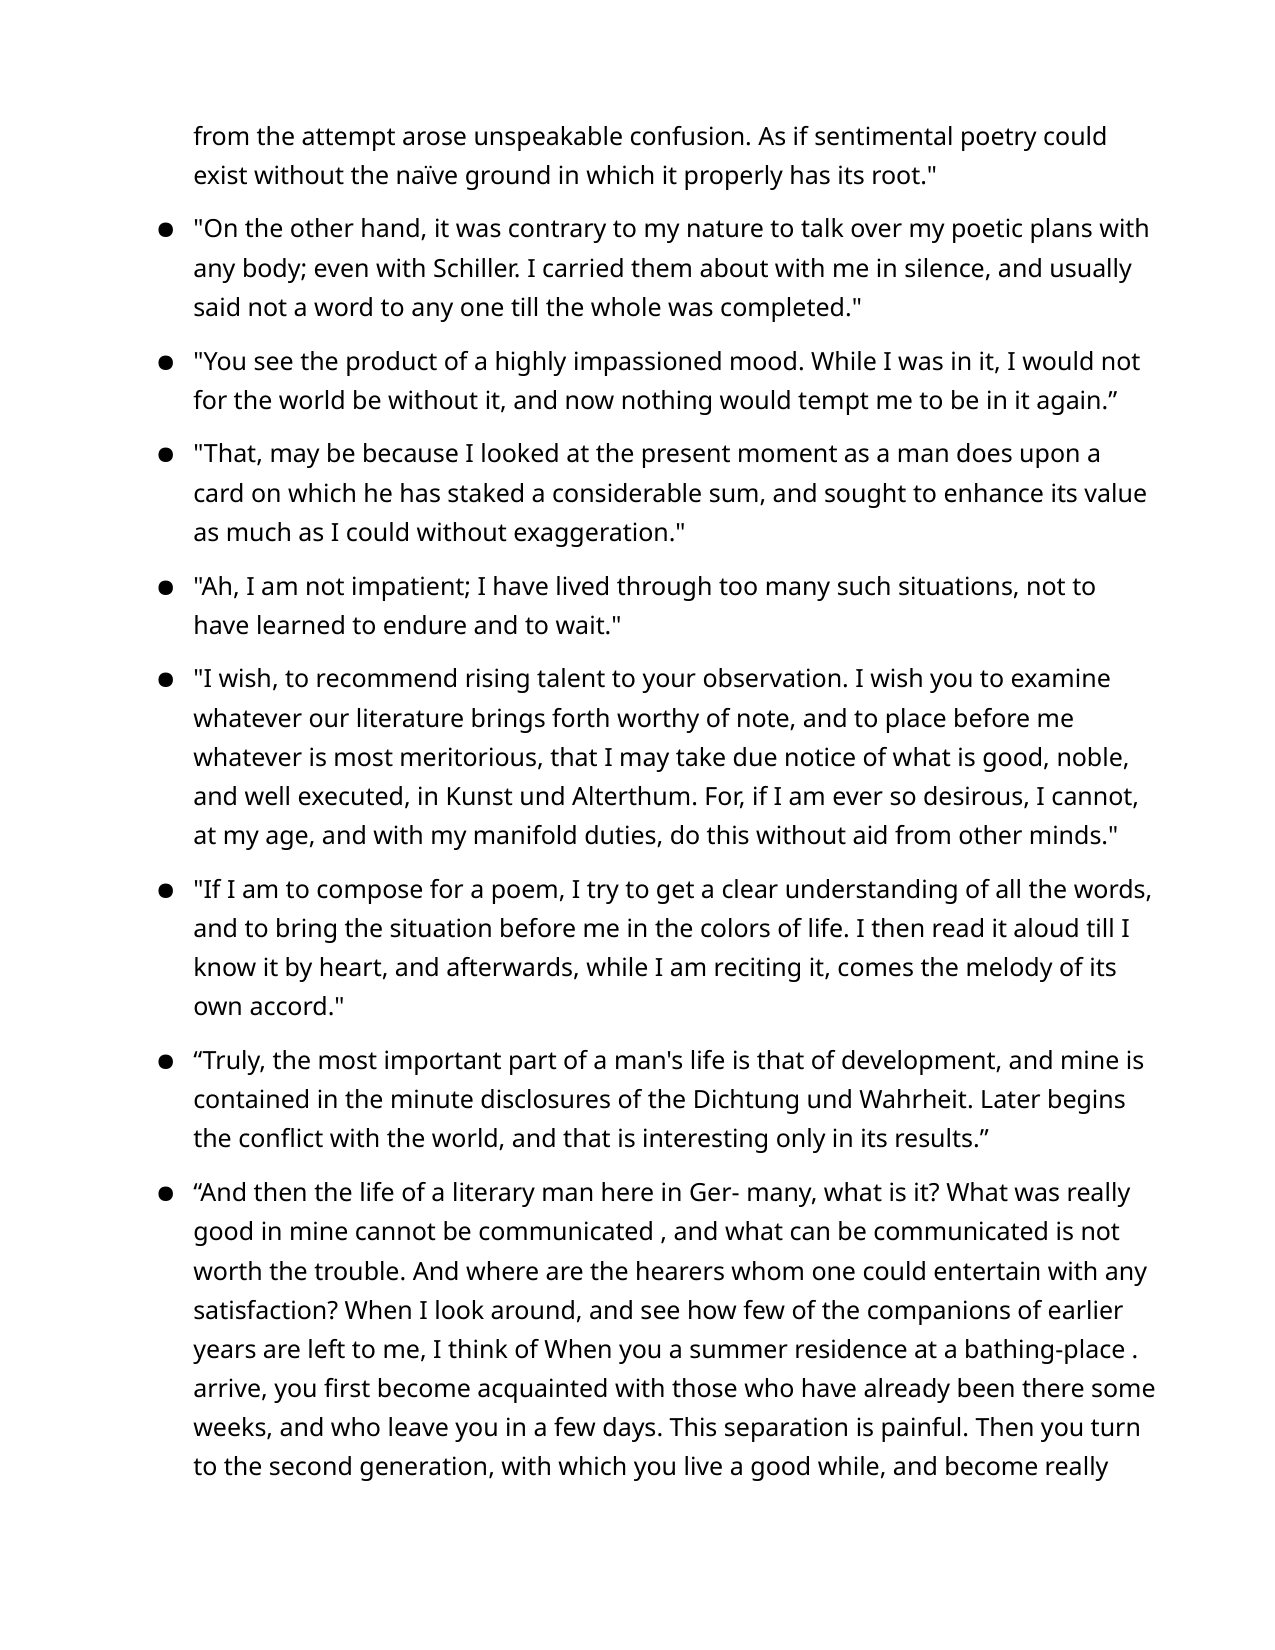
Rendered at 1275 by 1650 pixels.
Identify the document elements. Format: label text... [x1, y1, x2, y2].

list “And then the life of a literary man here in Ger- many, what is it? What was really good in mine cannot be communicated , and what can be communicated is not worth the trouble. And where are the hearers whom one could entertain with any satisfaction? When I look around, and see how few of the companions of earlier years are left to me, I think of When you a summer residence at a bathing-place . arrive, you first become acquainted with those who have already been there some weeks, and who leave you in a few days. This separation is painful. Then you turn to the second generation, with which you live a good while, and become really [156, 1175, 1157, 1483]
list “Truly, the most important part of a man's life is that of development, and mine is contained in the minute disclosures of the Dichtung und Wahrheit. Later begins the conflict with the world, and that is interesting only in its results.” [156, 1043, 1157, 1155]
list "Ah, I am not impatient; I have lived through too many such situations, not to have learned to endure and to wait." [156, 568, 1157, 641]
list from the attempt arose unspeakable confusion. As if sentimental poetry could exist without the naïve ground in which it properly has its root." [156, 118, 1157, 191]
list "I wish, to recommend rising talent to your observation. I wish you to examine whatever our literature brings forth worthy of note, and to place before me whatever is most meritorious, that I may take due notice of what is good, noble, and well executed, in Kunst und Alterthum. For, if I am ever so desirous, I cannot, at my age, and with my manifold duties, do this without aid from other minds." [156, 661, 1157, 852]
list "That, may be because I looked at the present moment as a man does upon a card on which he has staked a considerable sum, and sought to enhance its value as much as I could without exaggeration." [156, 436, 1157, 548]
list "You see the product of a highly impassioned mood. While I was in it, I would not for the world be without it, and now nothing would tempt me to be in it again.” [156, 343, 1157, 416]
list "On the other hand, it was contrary to my nature to talk over my poetic plans with any body; even with Schiller. I carried them about with me in silence, and usually said not a word to any one till the whole was completed." [156, 211, 1157, 323]
list "If I am to compose for a poem, I try to get a clear understanding of all the words, and to bring the situation before me in the colors of life. I then read it aloud till I know it by heart, and afterwards, while I am reciting it, comes the melody of its own accord." [156, 871, 1157, 1023]
